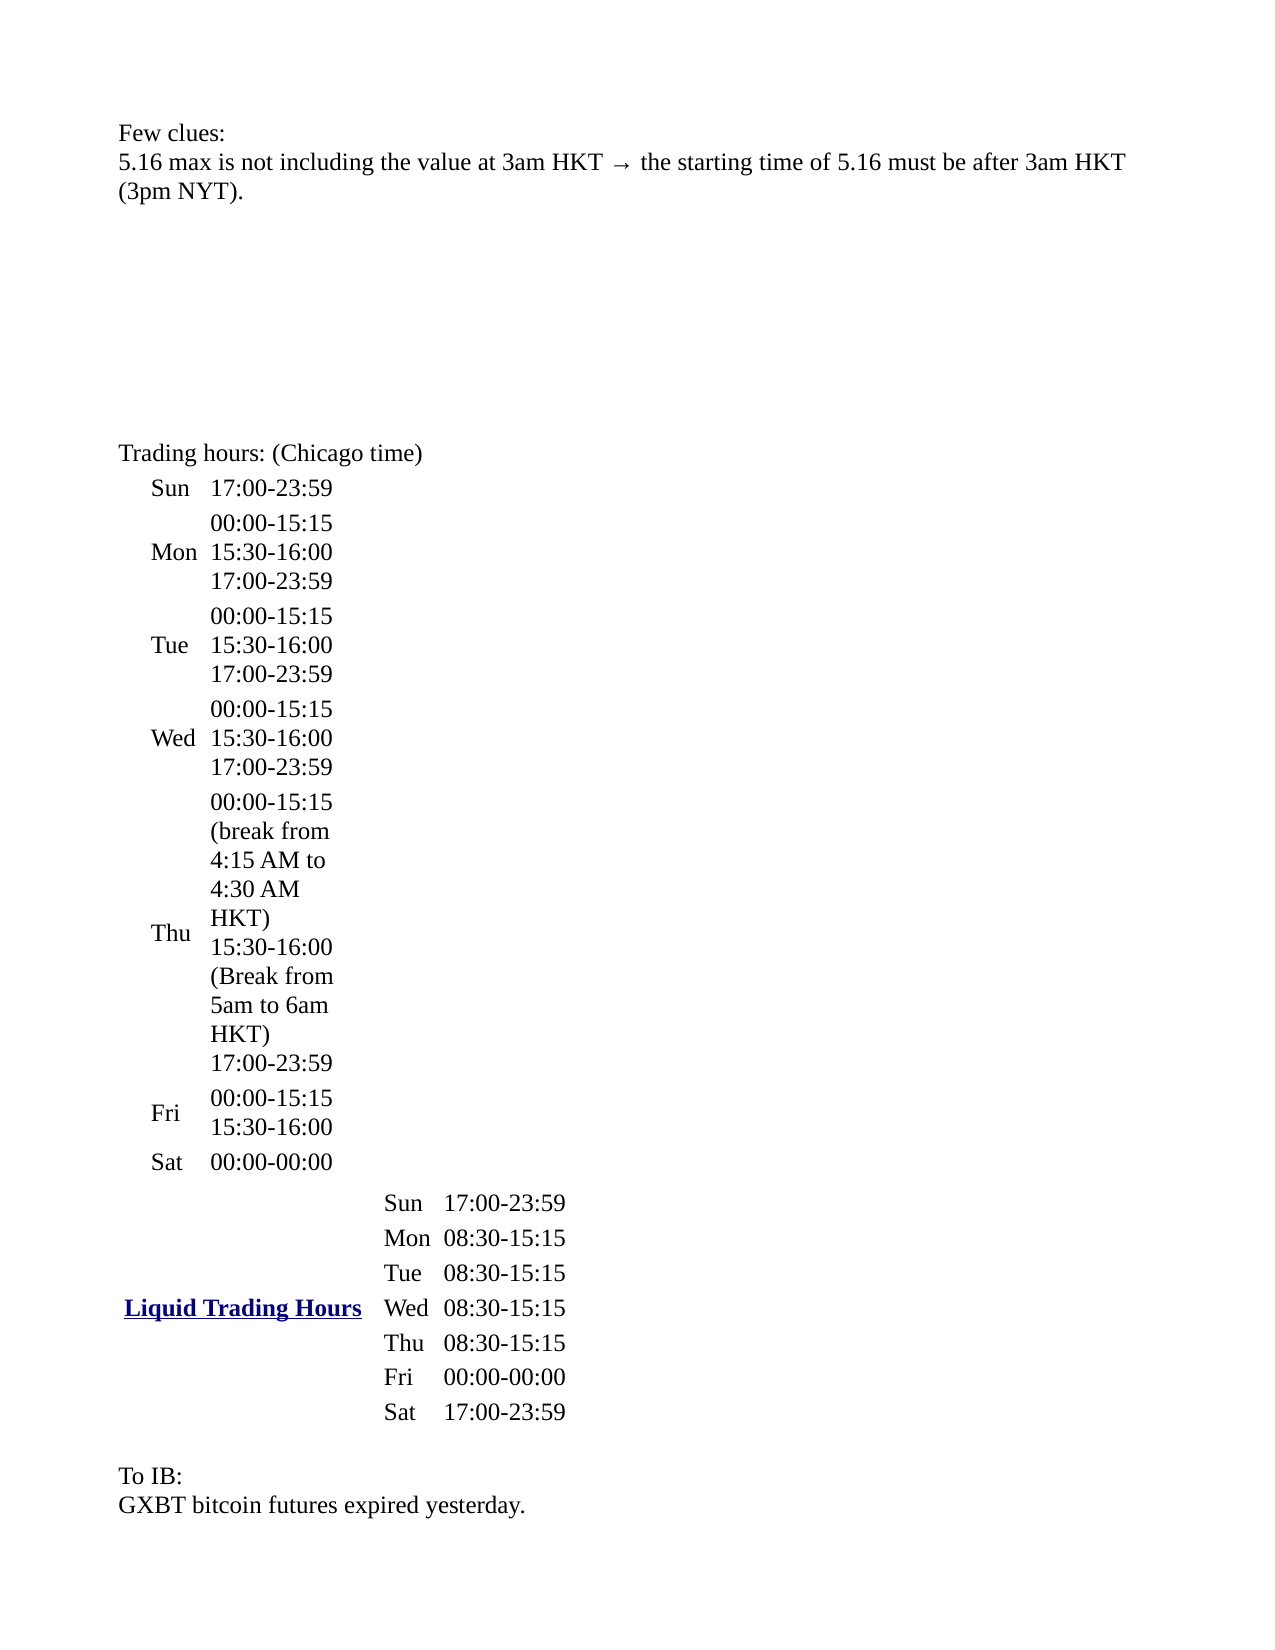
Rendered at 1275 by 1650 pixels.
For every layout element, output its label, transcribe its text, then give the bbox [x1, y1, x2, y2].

table_cell 08:30-15:15 [440, 1290, 578, 1324]
table_header 17:00-23:59 [440, 1185, 578, 1220]
table_cell Thu [381, 1325, 440, 1359]
table_header [374, 467, 584, 1182]
table_cell 08:30-15:15 [440, 1220, 578, 1255]
table_cell 00:00-00:00 [440, 1359, 578, 1394]
table_cell Thu [148, 784, 207, 1080]
table_cell 00:00-15:15 15:30-16:00 [207, 1080, 344, 1144]
table_cell 00:00-15:15 15:30-16:00 17:00-23:59 [207, 598, 344, 691]
table_cell Wed [148, 691, 207, 784]
table_cell [374, 1182, 584, 1432]
table_cell 17:00-23:59 [440, 1394, 578, 1429]
table_cell Tue [148, 598, 207, 691]
table_cell Fri [148, 1080, 207, 1144]
table_header [118, 467, 374, 1182]
table_cell Tue [381, 1255, 440, 1289]
table_cell 08:30-15:15 [440, 1325, 578, 1359]
table_cell 00:00-00:00 [207, 1144, 344, 1179]
table_cell Mon [148, 505, 207, 598]
table_cell 00:00-15:15 (break from 4:15 AM to 4:30 AM HKT) 15:30-16:00 (Break from 5am to 6am HKT) 17:00-23:59 [207, 784, 344, 1080]
table_cell 00:00-15:15 15:30-16:00 17:00-23:59 [207, 505, 344, 598]
text 5.16 max is not including the value at 3am HKT → the starting time of 5.16 must be after 3am HKT (3pm NYT). [118, 147, 1157, 205]
text Few clues: [118, 118, 1157, 147]
table_header Sun [381, 1185, 440, 1220]
table_cell Sat [381, 1394, 440, 1429]
text Trading hours: (Chicago time) [118, 438, 1157, 467]
table_cell Liquid Trading Hours [118, 1182, 374, 1432]
table_header 17:00-23:59 [207, 470, 344, 505]
table_cell Wed [381, 1290, 440, 1324]
text GXBT bitcoin futures expired yesterday. [118, 1490, 1157, 1519]
table_header Sun [148, 470, 207, 505]
table_cell Fri [381, 1359, 440, 1394]
text To IB: [118, 1461, 1157, 1490]
table_cell 00:00-15:15 15:30-16:00 17:00-23:59 [207, 691, 344, 784]
table_cell Sat [148, 1144, 207, 1179]
table_cell 08:30-15:15 [440, 1255, 578, 1289]
table_cell Mon [381, 1220, 440, 1255]
